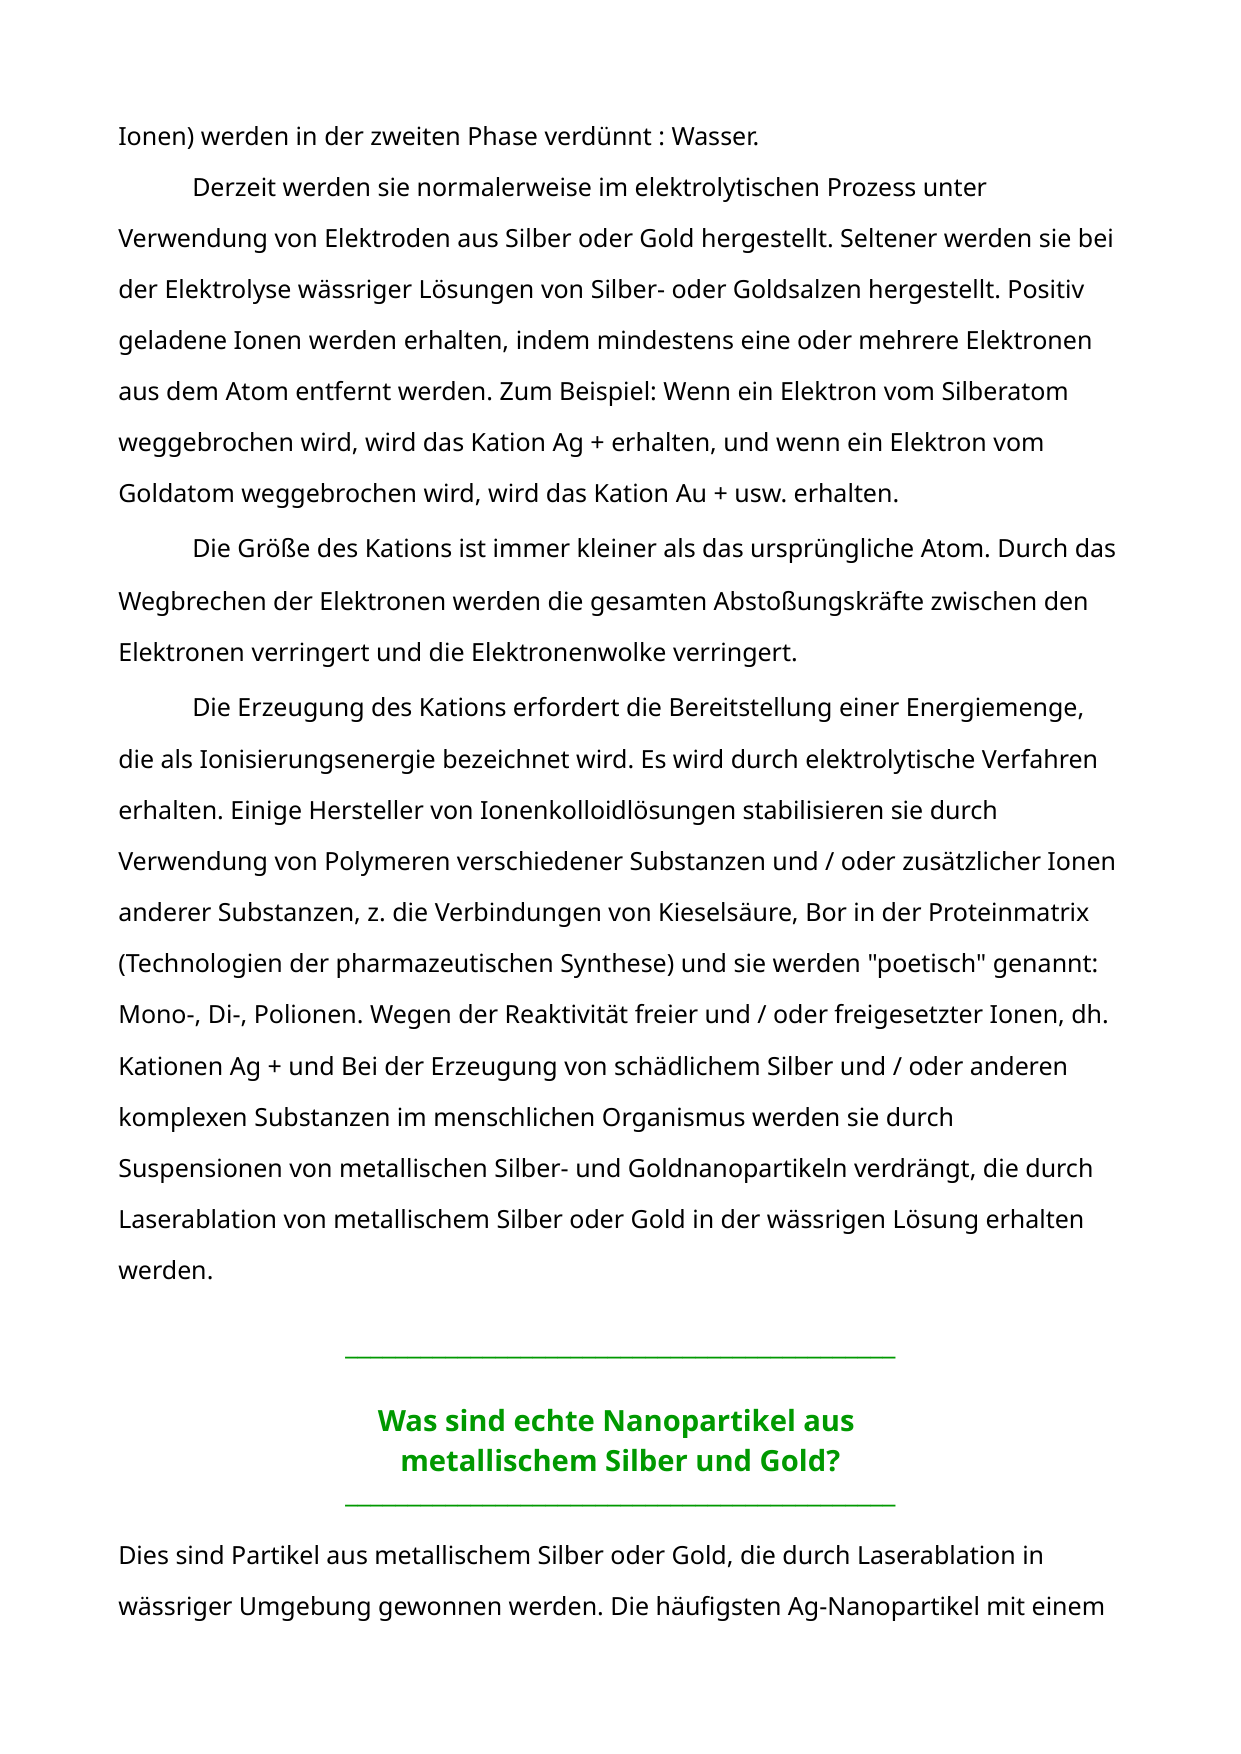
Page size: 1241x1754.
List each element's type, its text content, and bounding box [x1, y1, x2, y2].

text Die Größe des Kations ist immer kleiner als das ursprüngliche Atom. Durch das Wegbrechen der Elektronen werden die gesamten Abstoßungskräfte zwischen den Elektronen verringert und die Elektronenwolke verringert. [118, 526, 1122, 668]
text ____________________________________________ [118, 1480, 1122, 1509]
text ____________________________________________ [118, 1332, 1122, 1361]
text Derzeit werden sie normalerweise im elektrolytischen Prozess unter Verwendung von Elektroden aus Silber oder Gold hergestellt. Seltener werden sie bei der Elektrolyse wässriger Lösungen von Silber- oder Goldsalzen hergestellt. Positiv geladene Ionen werden erhalten, indem mindestens eine oder mehrere Elektronen aus dem Atom entfernt werden. Zum Beispiel: Wenn ein Elektron vom Silberatom weggebrochen wird, wird das Kation Ag + erhalten, und wenn ein Elektron vom Goldatom weggebrochen wird, wird das Kation Au + usw. erhalten. [118, 169, 1122, 509]
text Ionen) werden in der zweiten Phase verdünnt : Wasser. [118, 118, 1122, 152]
text Dies sind Partikel aus metallischem Silber oder Gold, die durch Laserablation in wässriger Umgebung gewonnen werden. Die häufigsten Ag-Nanopartikel mit einem [118, 1537, 1122, 1622]
text Was sind echte Nanopartikel aus [118, 1401, 1122, 1440]
text metallischem Silber und Gold? [118, 1440, 1122, 1480]
text Die Erzeugung des Kations erfordert die Bereitstellung einer Energiemenge, die als Ionisierungsenergie bezeichnet wird. Es wird durch elektrolytische Verfahren erhalten. Einige Hersteller von Ionenkolloidlösungen stabilisieren sie durch Verwendung von Polymeren verschiedener Substanzen und / oder zusätzlicher Ionen anderer Substanzen, z. die Verbindungen von Kieselsäure, Bor in der Proteinmatrix (Technologien der pharmazeutischen Synthese) und sie werden "poetisch" genannt: Mono-, Di-, Polionen. Wegen der Reaktivität freier und / oder freigesetzter Ionen, dh. Kationen Ag + und Bei der Erzeugung von schädlichem Silber und / oder anderen komplexen Substanzen im menschlichen Organismus werden sie durch Suspensionen von metallischen Silber- und Goldnanopartikeln verdrängt, die durch Laserablation von metallischem Silber oder Gold in der wässrigen Lösung erhalten werden. [118, 685, 1122, 1286]
